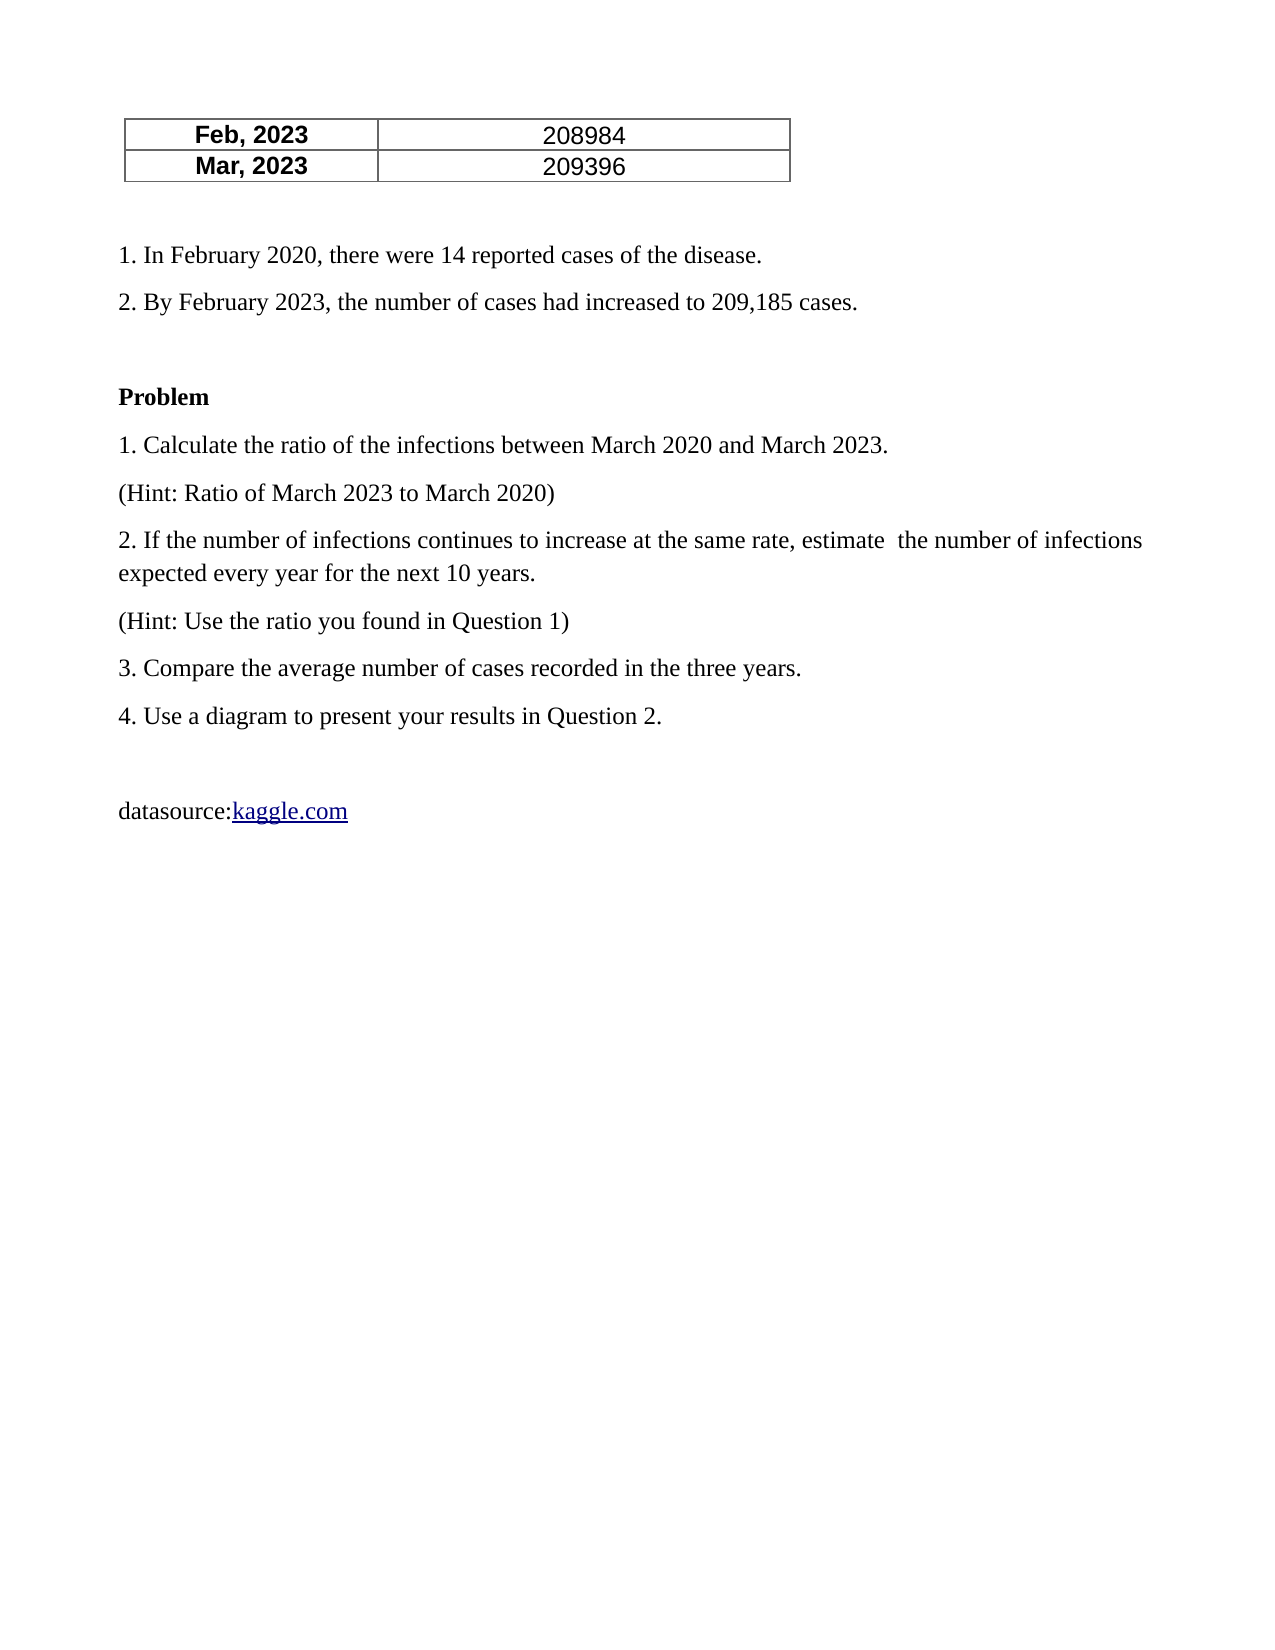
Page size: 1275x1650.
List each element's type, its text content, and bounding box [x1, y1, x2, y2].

text 2. If the number of infections continues to increase at the same rate, estimate the number of infections expected every year for the next 10 years. [118, 525, 1157, 587]
table_cell 209396 [379, 151, 789, 181]
text 2. By February 2023, the number of cases had increased to 209,185 cases. [118, 287, 1157, 316]
text 3. Compare the average number of cases recorded in the three years. [118, 653, 1157, 682]
text datasource:kaggle.com [118, 796, 1157, 825]
table_cell 208984 [379, 120, 789, 149]
text Problem [118, 382, 1157, 411]
table_cell Feb, 2023 [126, 120, 377, 149]
text 1. In February 2020, there were 14 reported cases of the disease. [118, 240, 1157, 268]
table_cell Mar, 2023 [126, 151, 377, 181]
text 4. Use a diagram to present your results in Question 2. [118, 701, 1157, 730]
text (Hint: Ratio of March 2023 to March 2020) [118, 478, 1157, 506]
text (Hint: Use the ratio you found in Question 1) [118, 606, 1157, 635]
text 1. Calculate the ratio of the infections between March 2020 and March 2023. [118, 430, 1157, 459]
